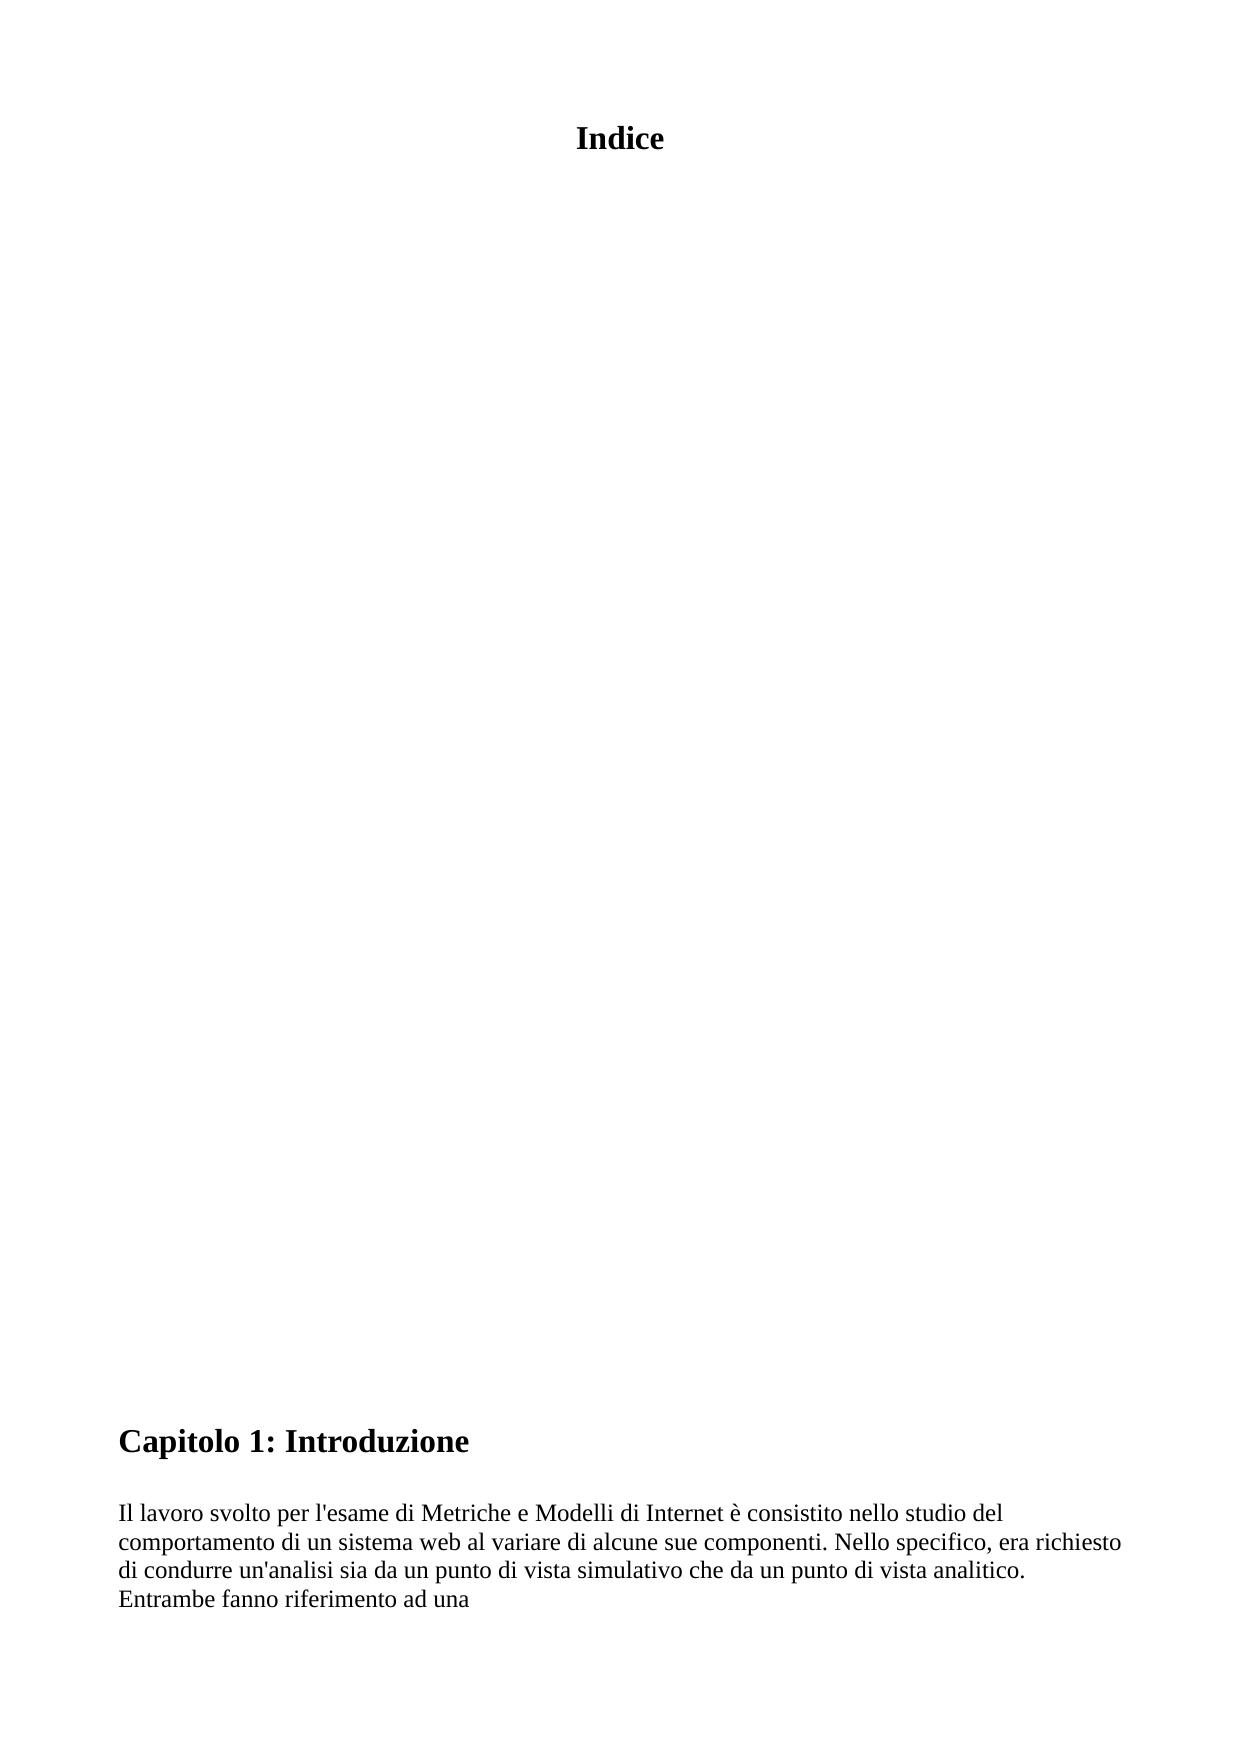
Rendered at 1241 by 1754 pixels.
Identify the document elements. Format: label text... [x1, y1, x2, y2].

text Capitolo 1: Introduzione [118, 1421, 1122, 1460]
text Indice [118, 118, 1122, 156]
text Il lavoro svolto per l'esame di Metriche e Modelli di Internet è consistito nello studio del comportamento di un sistema web al variare di alcune sue componenti. Nello specifico, era richiesto di condurre un'analisi sia da un punto di vista simulativo che da un punto di vista analitico. Entrambe fanno riferimento ad una [118, 1498, 1122, 1613]
